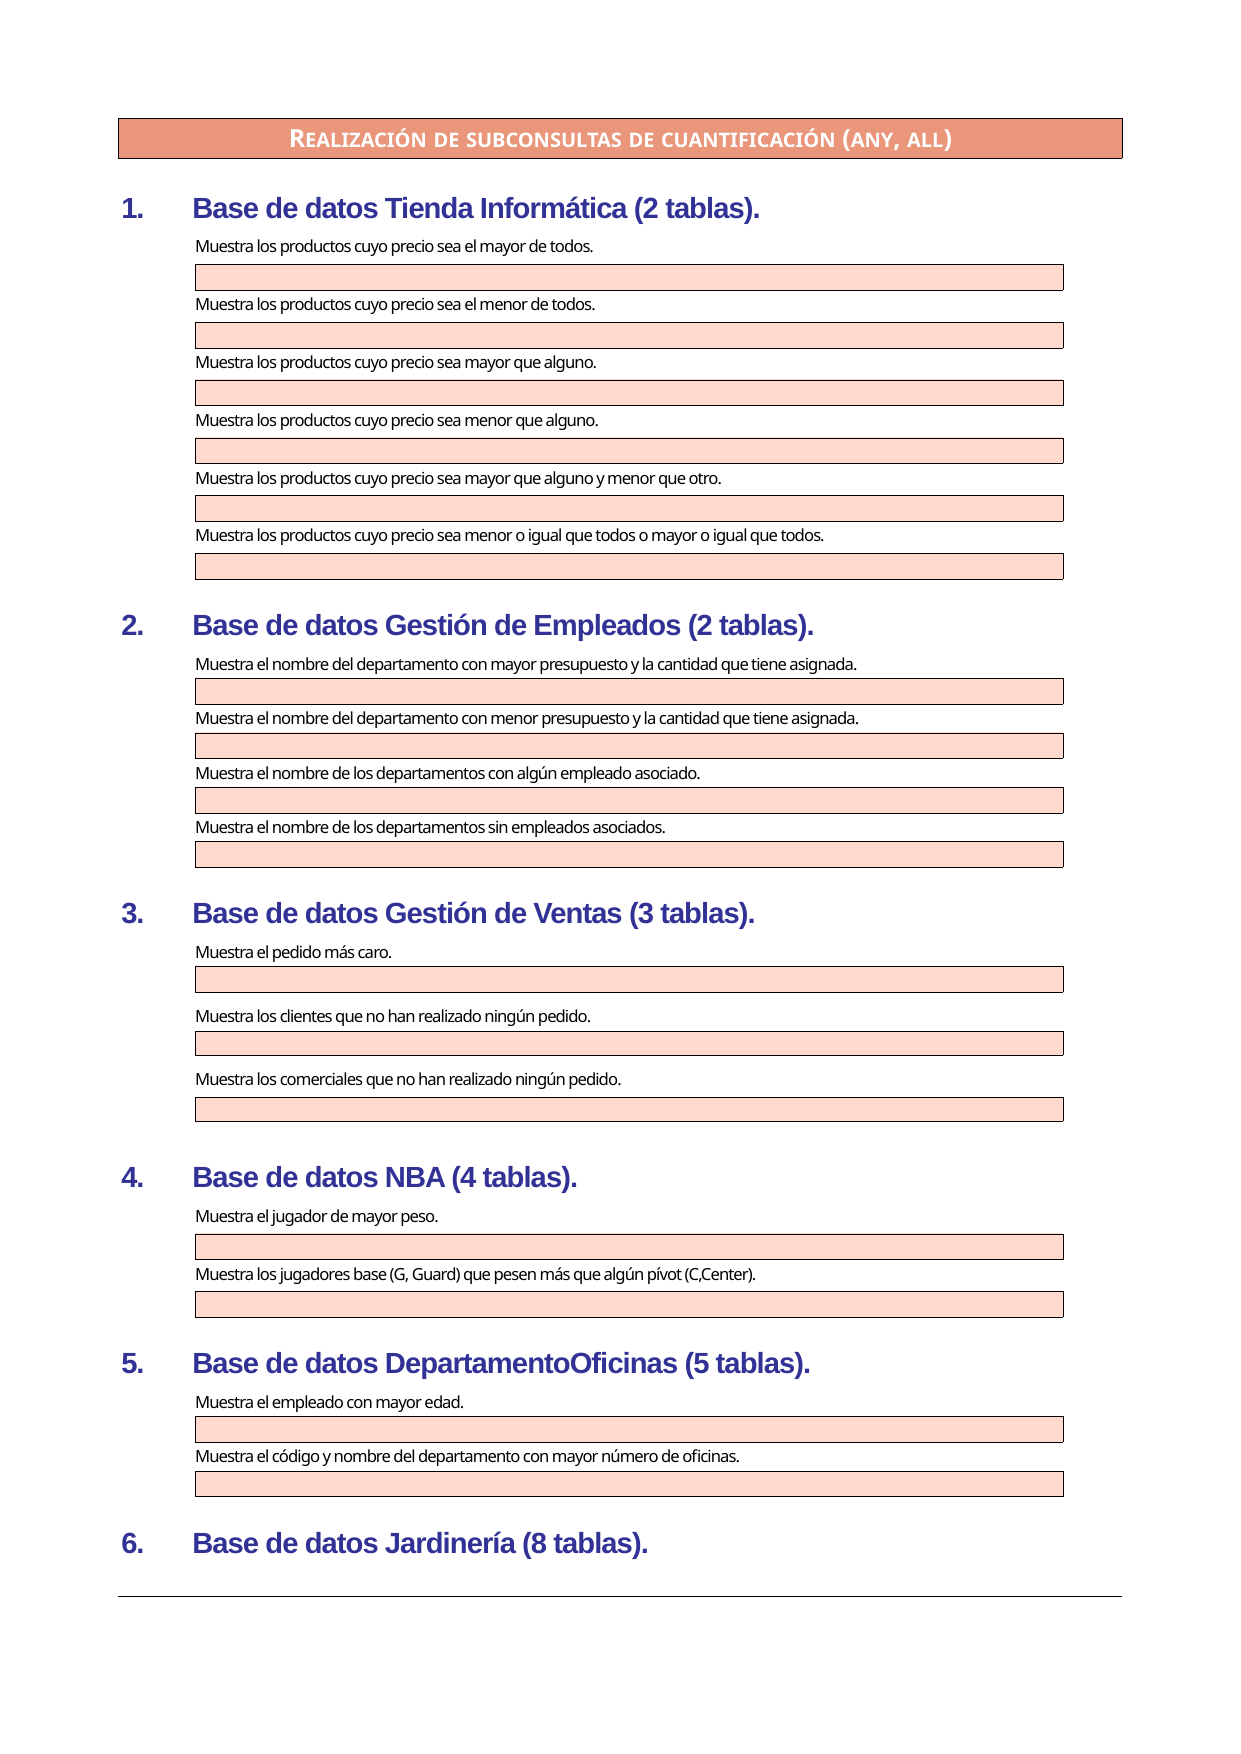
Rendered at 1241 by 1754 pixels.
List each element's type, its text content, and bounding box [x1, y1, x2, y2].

text Muestra el nombre del departamento con menor presupuesto y la cantidad que tiene asignada. [192, 704, 1122, 732]
text Muestra el código y nombre del departamento con mayor número de oficinas. [192, 1442, 1122, 1471]
text Muestra los productos cuyo precio sea menor que alguno. [192, 406, 1122, 434]
text Muestra el nombre del departamento con mayor presupuesto y la cantidad que tiene asignada. [192, 649, 1122, 678]
text Muestra los clientes que no han realizado ningún pedido. [192, 1002, 1122, 1031]
text Muestra los productos cuyo precio sea el mayor de todos. [192, 232, 1122, 261]
text Muestra los productos cuyo precio sea el menor de todos. [192, 290, 1122, 318]
text Muestra el pedido más caro. [192, 938, 1122, 966]
text Muestra el jugador de mayor peso. [192, 1202, 1122, 1230]
text Muestra los productos cuyo precio sea menor o igual que todos o mayor o igual que todos. [192, 521, 1122, 550]
text Muestra el nombre de los departamentos con algún empleado asociado. [192, 758, 1122, 787]
text Muestra los comerciales que no han realizado ningún pedido. [192, 1065, 1122, 1093]
text Muestra los productos cuyo precio sea mayor que alguno. [192, 348, 1122, 376]
text 2. Base de datos Gestión de Empleados (2 tablas). [118, 605, 1122, 644]
text Muestra los productos cuyo precio sea mayor que alguno y menor que otro. [192, 463, 1122, 492]
text 1. Base de datos Tienda Informática (2 tablas). [118, 188, 1122, 227]
text 6. Base de datos Jardinería (8 tablas). [118, 1523, 1122, 1562]
text Muestra el empleado con mayor edad. [192, 1388, 1122, 1416]
text 5. Base de datos DepartamentoOficinas (5 tablas). [118, 1343, 1122, 1383]
text Muestra los jugadores base (G, Guard) que pesen más que algún pívot (C,Center). [192, 1259, 1122, 1288]
text 3. Base de datos Gestión de Ventas (3 tablas). [118, 893, 1122, 933]
text Muestra el nombre de los departamentos sin empleados asociados. [192, 813, 1122, 841]
text 4. Base de datos NBA (4 tablas). [118, 1157, 1122, 1197]
